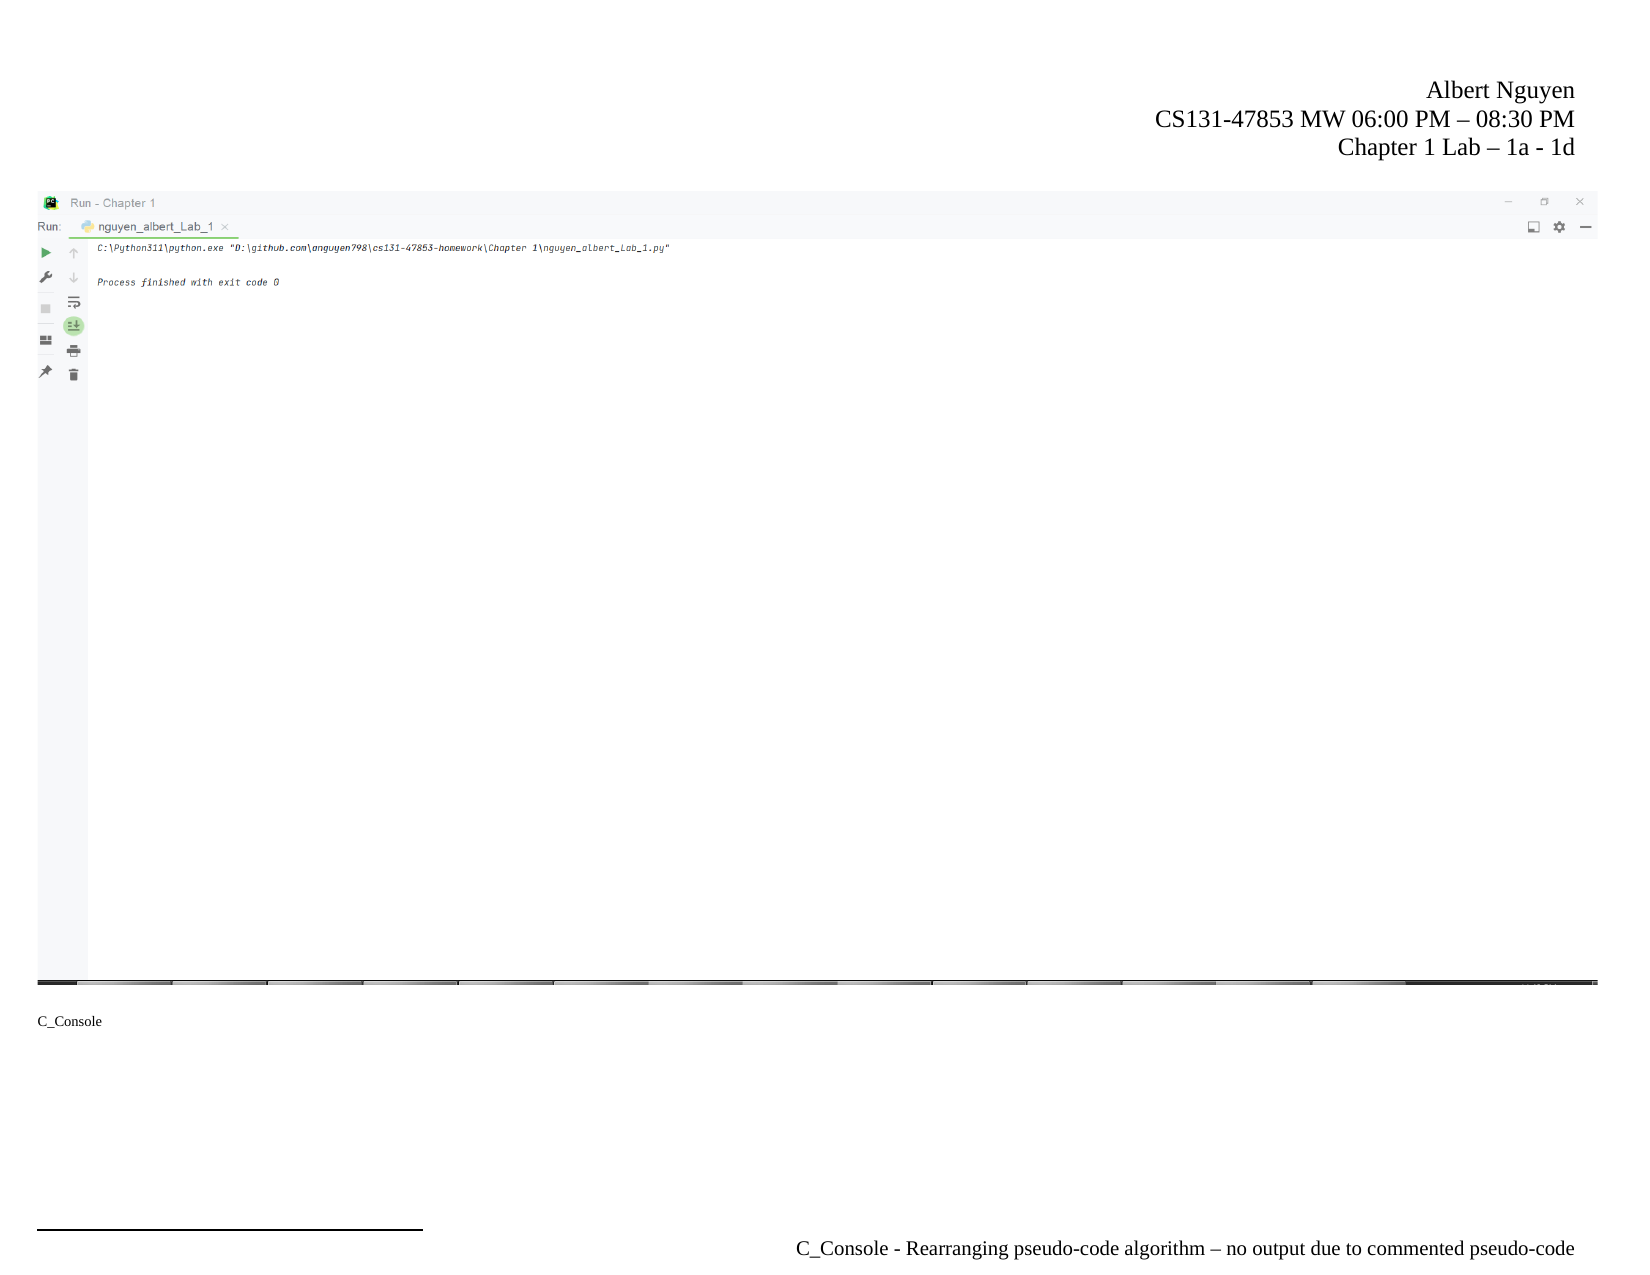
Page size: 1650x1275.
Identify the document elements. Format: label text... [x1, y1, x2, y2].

picture [37, 191, 1598, 985]
text - Rearranging pseudo-code algorithm – no output due to commented pseudo-code [37, 1236, 1575, 1260]
